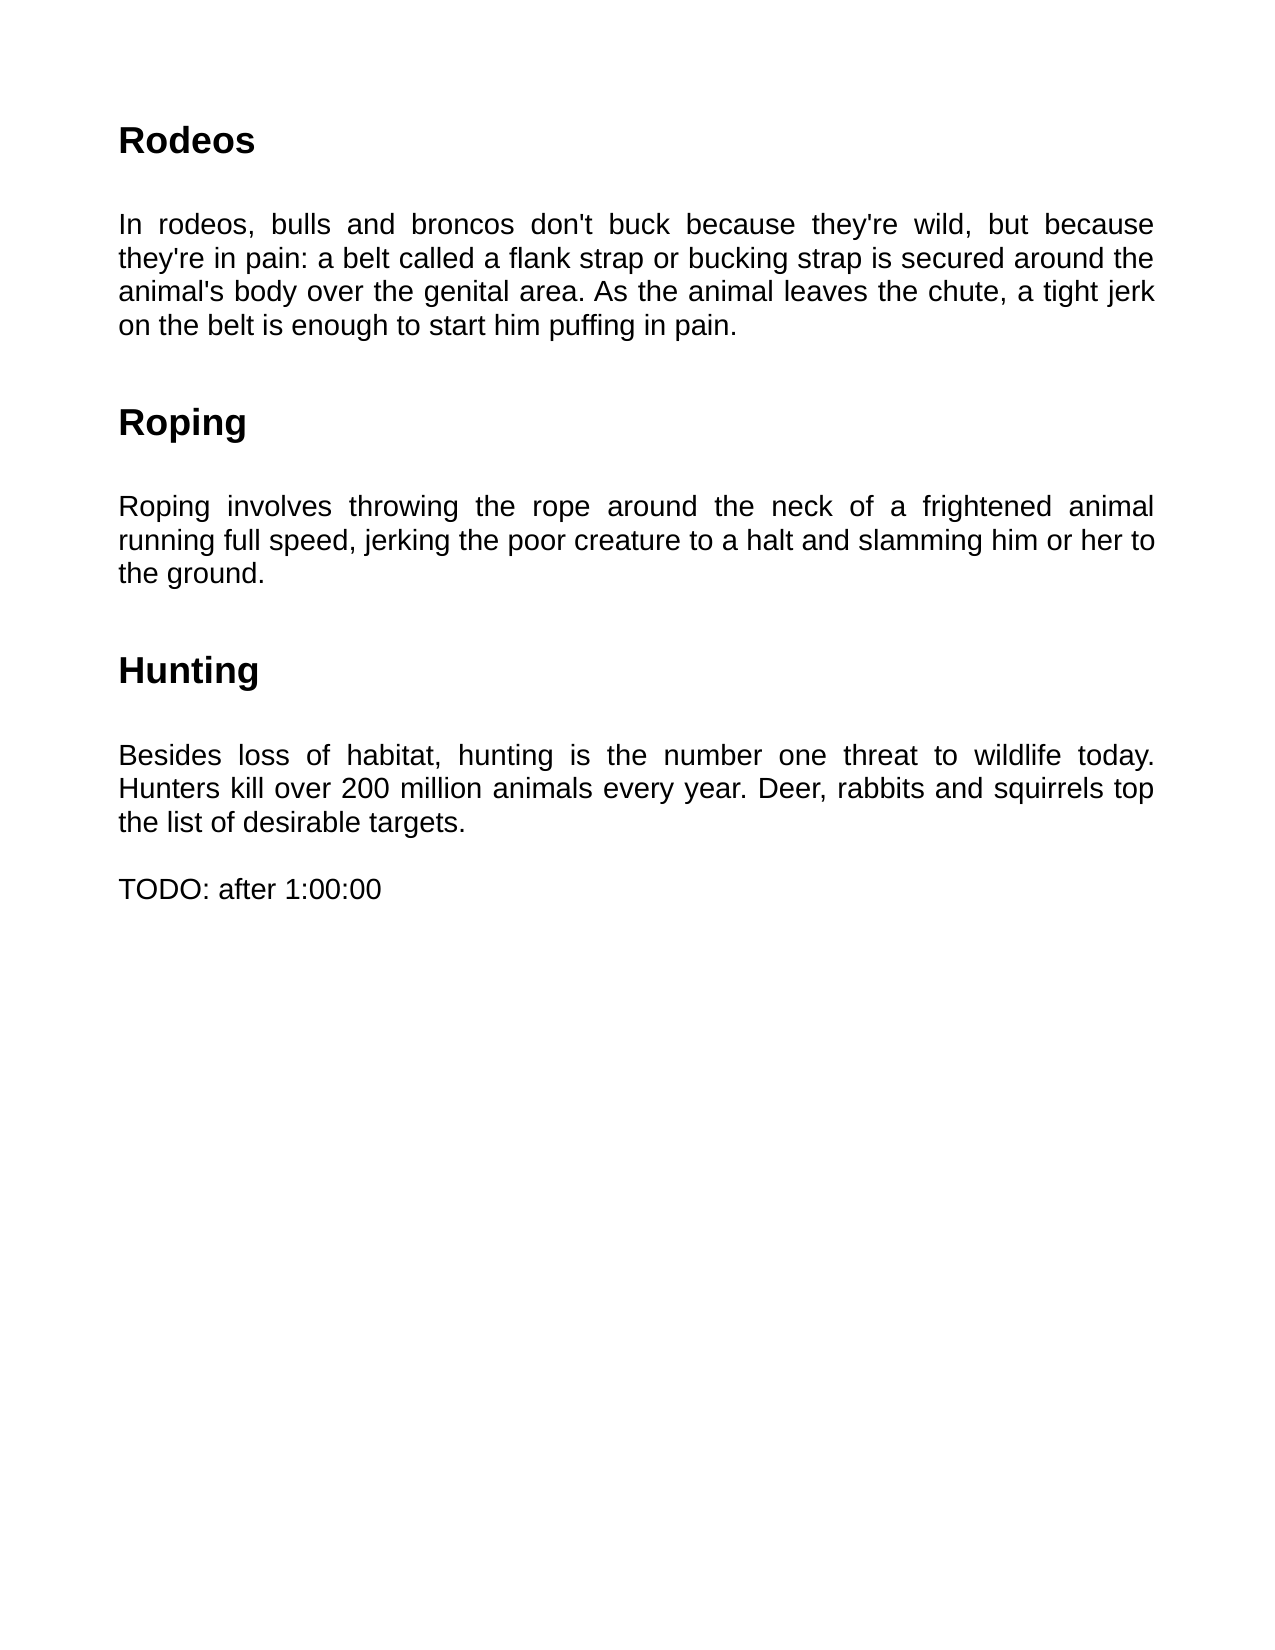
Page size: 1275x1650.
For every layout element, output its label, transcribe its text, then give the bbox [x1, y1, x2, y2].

subtitle Rodeos [118, 118, 1157, 161]
text TODO: after 1:00:00 [118, 872, 1157, 905]
text Besides loss of habitat, hunting is the number one threat to wildlife today. Hunters kill over 200 million animals every year. Deer, rabbits and squirrels top the list of desirable targets. [118, 737, 1157, 838]
subtitle Roping [118, 400, 1157, 443]
subtitle Hunting [118, 648, 1157, 691]
text Roping involves throwing the rope around the neck of a frightened animal running full speed, jerking the poor creature to a halt and slamming him or her to the ground. [118, 489, 1157, 590]
text In rodeos, bulls and broncos don't buck because they're wild, but because they're in pain: a belt called a flank strap or bucking strap is secured around the animal's body over the genital area. As the animal leaves the chute, a tight jerk on the belt is enough to start him puffing in pain. [118, 207, 1157, 341]
